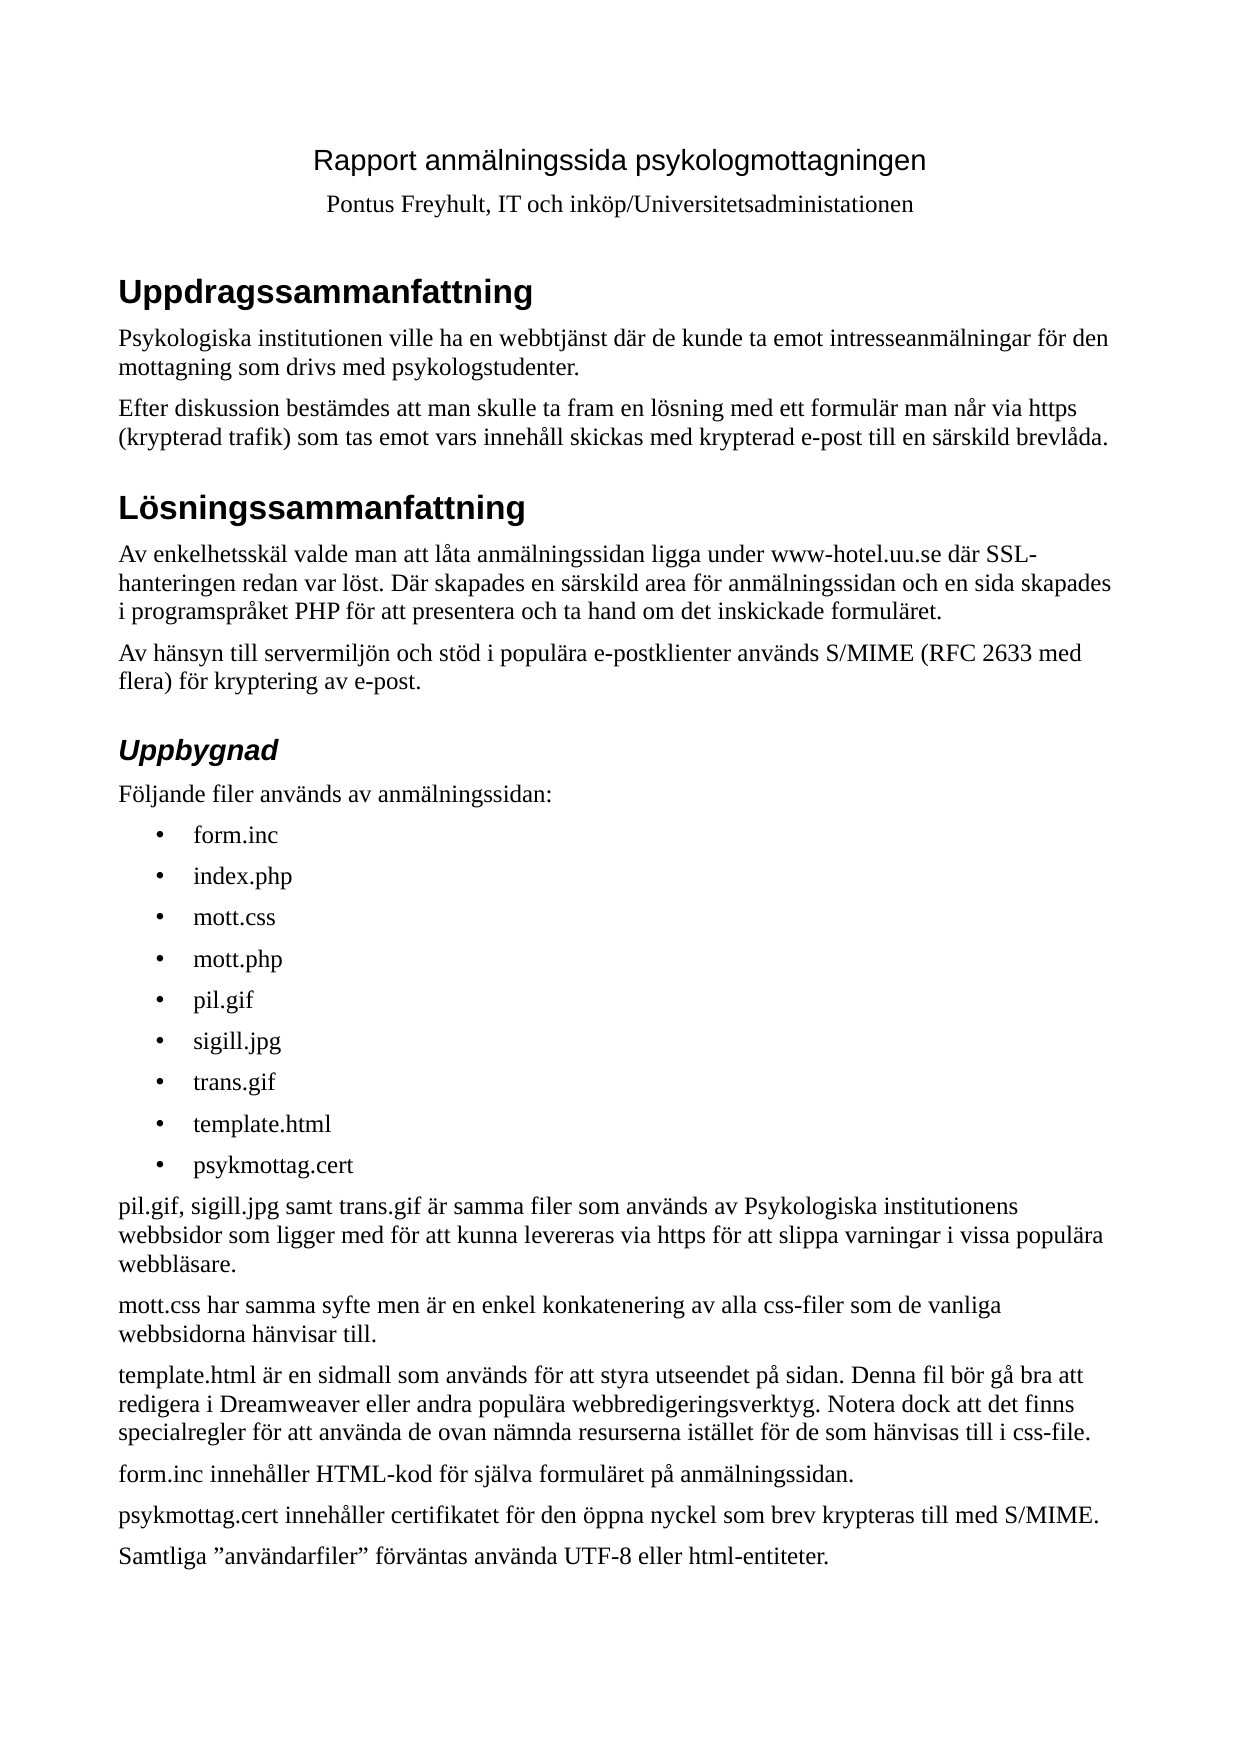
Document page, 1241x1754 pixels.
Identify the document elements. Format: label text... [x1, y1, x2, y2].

list mott.php [156, 944, 1122, 972]
list mott.css [156, 902, 1122, 931]
list template.html [156, 1109, 1122, 1137]
subtitle Uppbygnad [118, 733, 1122, 766]
list psykmottag.cert [156, 1150, 1122, 1179]
text template.html är en sidmall som används för att styra utseendet på sidan. Denna fil bör gå bra att redigera i Dreamweaver eller andra populära webbredigeringsverktyg. Notera dock att det finns specialregler för att använda de ovan nämnda resurserna istället för de som hänvisas till i css-file. [118, 1360, 1122, 1446]
text Följande filer används av anmälningssidan: [118, 779, 1122, 807]
text Psykologiska institutionen ville ha en webbtjänst där de kunde ta emot intresseanmälningar för den mottagning som drivs med psykologstudenter. [118, 323, 1122, 380]
text Av hänsyn till servermiljön och stöd i populära e-postklienter används S/MIME (RFC 2633 med flera) för kryptering av e-post. [118, 638, 1122, 695]
list sigill.jpg [156, 1026, 1122, 1055]
list trans.gif [156, 1067, 1122, 1096]
text pil.gif, sigill.jpg samt trans.gif är samma filer som används av Psykologiska institutionens webbsidor som ligger med för att kunna levereras via https för att slippa varningar i vissa populära webbläsare. [118, 1191, 1122, 1277]
list index.php [156, 861, 1122, 890]
text Samtliga ”användarfiler” förväntas använda UTF-8 eller html-entiteter. [118, 1541, 1122, 1570]
text mott.css har samma syfte men är en enkel konkatenering av alla css-filer som de vanliga webbsidorna hänvisar till. [118, 1290, 1122, 1347]
list form.inc [156, 820, 1122, 849]
text Efter diskussion bestämdes att man skulle ta fram en lösning med ett formulär man når via https (krypterad trafik) som tas emot vars innehåll skickas med krypterad e-post till en särskild brevlåda. [118, 393, 1122, 450]
text psykmottag.cert innehåller certifikatet för den öppna nyckel som brev krypteras till med S/MIME. [118, 1500, 1122, 1529]
list pil.gif [156, 985, 1122, 1014]
text form.inc innehåller HTML-kod för själva formuläret på anmälningssidan. [118, 1459, 1122, 1487]
subtitle Lösningssammanfattning [118, 488, 1122, 526]
title Rapport anmälningssida psykologmottagningen [118, 143, 1122, 177]
subtitle Uppdragssammanfattning [118, 272, 1122, 310]
text Pontus Freyhult, IT och inköp/Universitetsadministationen [118, 189, 1122, 218]
text Av enkelhetsskäl valde man att låta anmälningssidan ligga under www-hotel.uu.se där SSL-hanteringen redan var löst. Där skapades en särskild area för anmälningssidan och en sida skapades i programspråket PHP för att presentera och ta hand om det inskickade formuläret. [118, 539, 1122, 625]
